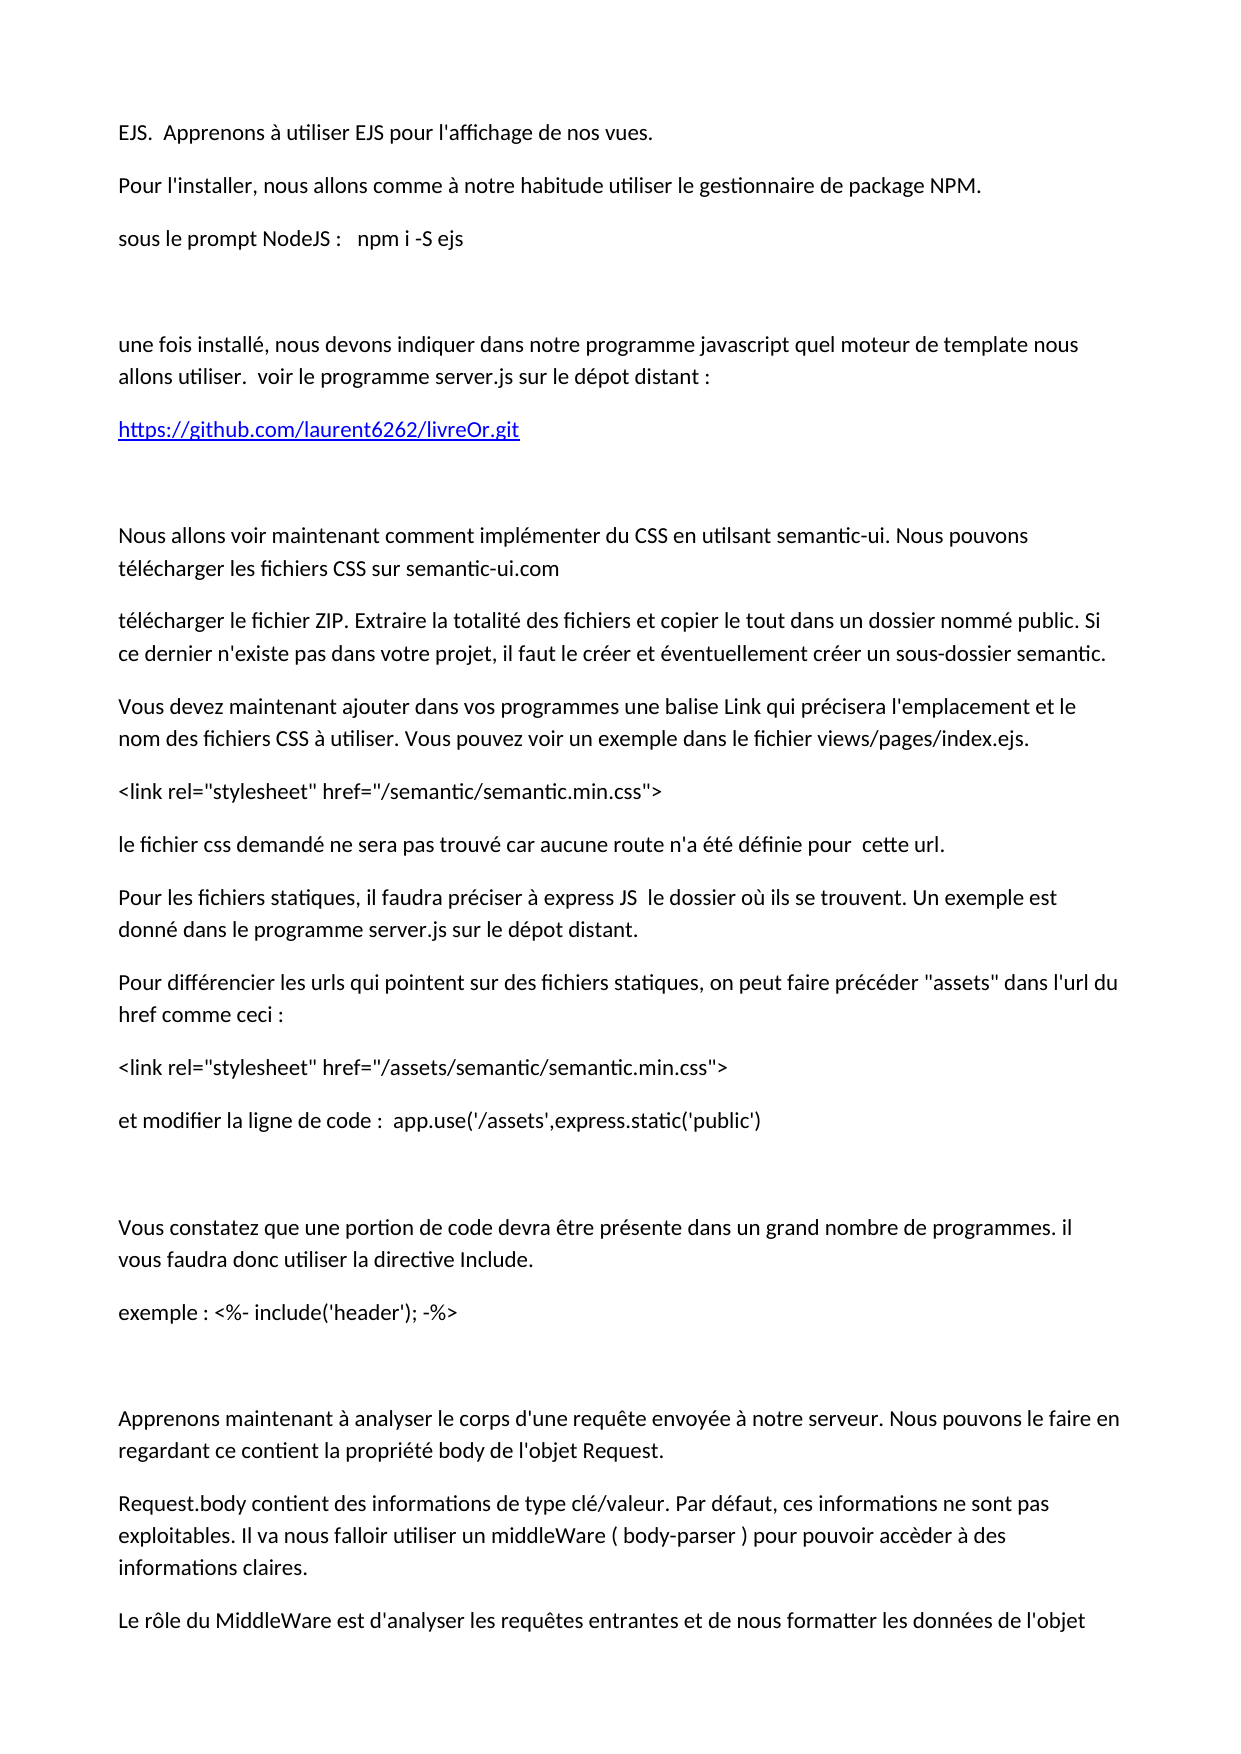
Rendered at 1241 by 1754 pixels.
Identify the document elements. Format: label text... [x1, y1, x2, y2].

text Pour les fichiers statiques, il faudra préciser à express JS le dossier où ils se trouvent. Un exemple est donné dans le programme server.js sur le dépot distant. [118, 883, 1122, 943]
text Nous allons voir maintenant comment implémenter du CSS en utilsant semantic-ui. Nous pouvons télécharger les fichiers CSS sur semantic-ui.com [118, 521, 1122, 582]
text Vous constatez que une portion de code devra être présente dans un grand nombre de programmes. il vous faudra donc utiliser la directive Include. [118, 1213, 1122, 1273]
text le fichier css demandé ne sera pas trouvé car aucune route n'a été définie pour cette url. [118, 830, 1122, 858]
text exemple : <%- include('header'); -%> [118, 1298, 1122, 1326]
text Pour différencier les urls qui pointent sur des fichiers statiques, on peut faire précéder "assets" dans l'url du href comme ceci : [118, 968, 1122, 1028]
text sous le prompt NodeJS : npm i -S ejs [118, 224, 1122, 252]
text EJS. Apprenons à utiliser EJS pour l'affichage de nos vues. [118, 118, 1122, 146]
text Le rôle du MiddleWare est d'analyser les requêtes entrantes et de nous formatter les données de l'objet [118, 1606, 1122, 1634]
text Request.body contient des informations de type clé/valeur. Par défaut, ces informations ne sont pas exploitables. Il va nous falloir utiliser un middleWare ( body-parser ) pour pouvoir accèder à des informations claires. [118, 1489, 1122, 1581]
text Pour l'installer, nous allons comme à notre habitude utiliser le gestionnaire de package NPM. [118, 171, 1122, 199]
text <link rel="stylesheet" href="/semantic/semantic.min.css"> [118, 777, 1122, 805]
text https://github.com/laurent6262/livreOr.git [118, 415, 1122, 443]
text télécharger le fichier ZIP. Extraire la totalité des fichiers et copier le tout dans un dossier nommé public. Si ce dernier n'existe pas dans votre projet, il faut le créer et éventuellement créer un sous-dossier semantic. [118, 607, 1122, 667]
text et modifier la ligne de code : app.use('/assets',express.static('public') [118, 1107, 1122, 1134]
text <link rel="stylesheet" href="/assets/semantic/semantic.min.css"> [118, 1053, 1122, 1082]
text Apprenons maintenant à analyser le corps d'une requête envoyée à notre serveur. Nous pouvons le faire en regardant ce contient la propriété body de l'objet Request. [118, 1404, 1122, 1464]
text Vous devez maintenant ajouter dans vos programmes une balise Link qui précisera l'emplacement et le nom des fichiers CSS à utiliser. Vous pouvez voir un exemple dans le fichier views/pages/index.ejs. [118, 692, 1122, 752]
text une fois installé, nous devons indiquer dans notre programme javascript quel moteur de template nous allons utiliser. voir le programme server.js sur le dépot distant : [118, 330, 1122, 390]
